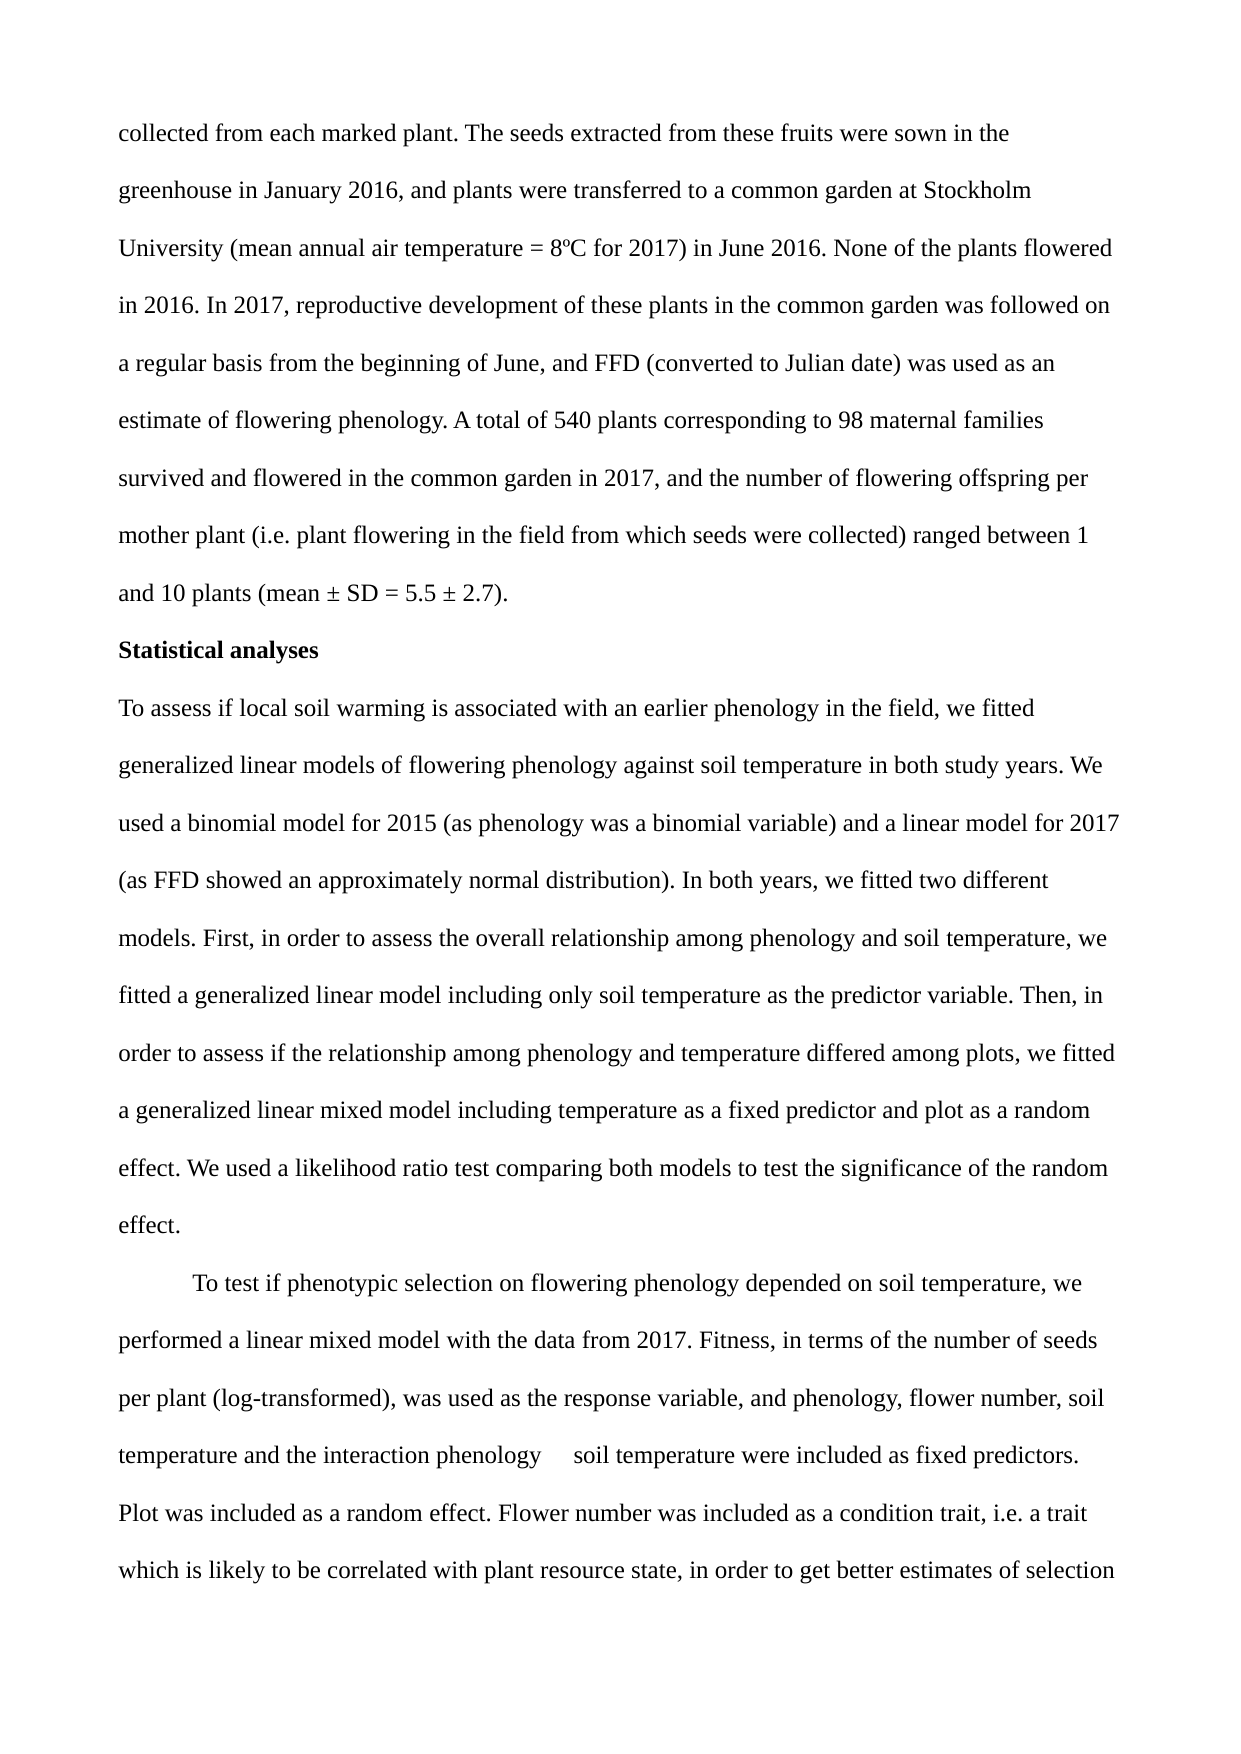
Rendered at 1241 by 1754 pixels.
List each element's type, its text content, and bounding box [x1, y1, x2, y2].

text To test if phenotypic selection on flowering phenology depended on soil temperature, we performed a linear mixed model with the data from 2017. Fitness, in terms of the number of seeds per plant (log-transformed), was used as the response variable, and phenology, flower number, soil temperature and the interaction phenology  soil temperature were included as fixed predictors. Plot was included as a random effect. Flower number was included as a condition trait, i.e. a trait which is likely to be correlated with plant resource state, in order to get better estimates of selection [118, 1268, 1122, 1584]
text To assess if local soil warming is associated with an earlier phenology in the field, we fitted generalized linear models of flowering phenology against soil temperature in both study years. We used a binomial model for 2015 (as phenology was a binomial variable) and a linear model for 2017 (as FFD showed an approximately normal distribution). In both years, we fitted two different models. First, in order to assess the overall relationship among phenology and soil temperature, we fitted a generalized linear model including only soil temperature as the predictor variable. Then, in order to assess if the relationship among phenology and temperature differed among plots, we fitted a generalized linear mixed model including temperature as a fixed predictor and plot as a random effect. We used a likelihood ratio test comparing both models to test the significance of the random effect. [118, 693, 1122, 1239]
text Statistical analyses [118, 636, 1122, 664]
text collected from each marked plant. The seeds extracted from these fruits were sown in the greenhouse in January 2016, and plants were transferred to a common garden at Stockholm University (mean annual air temperature = 8ºC for 2017) in June 2016. None of the plants flowered in 2016. In 2017, reproductive development of these plants in the common garden was followed on a regular basis from the beginning of June, and FFD (converted to Julian date) was used as an estimate of flowering phenology. A total of 540 plants corresponding to 98 maternal families survived and flowered in the common garden in 2017, and the number of flowering offspring per mother plant (i.e. plant flowering in the field from which seeds were collected) ranged between 1 and 10 plants (mean ± SD = 5.5 ± 2.7). [118, 118, 1122, 607]
